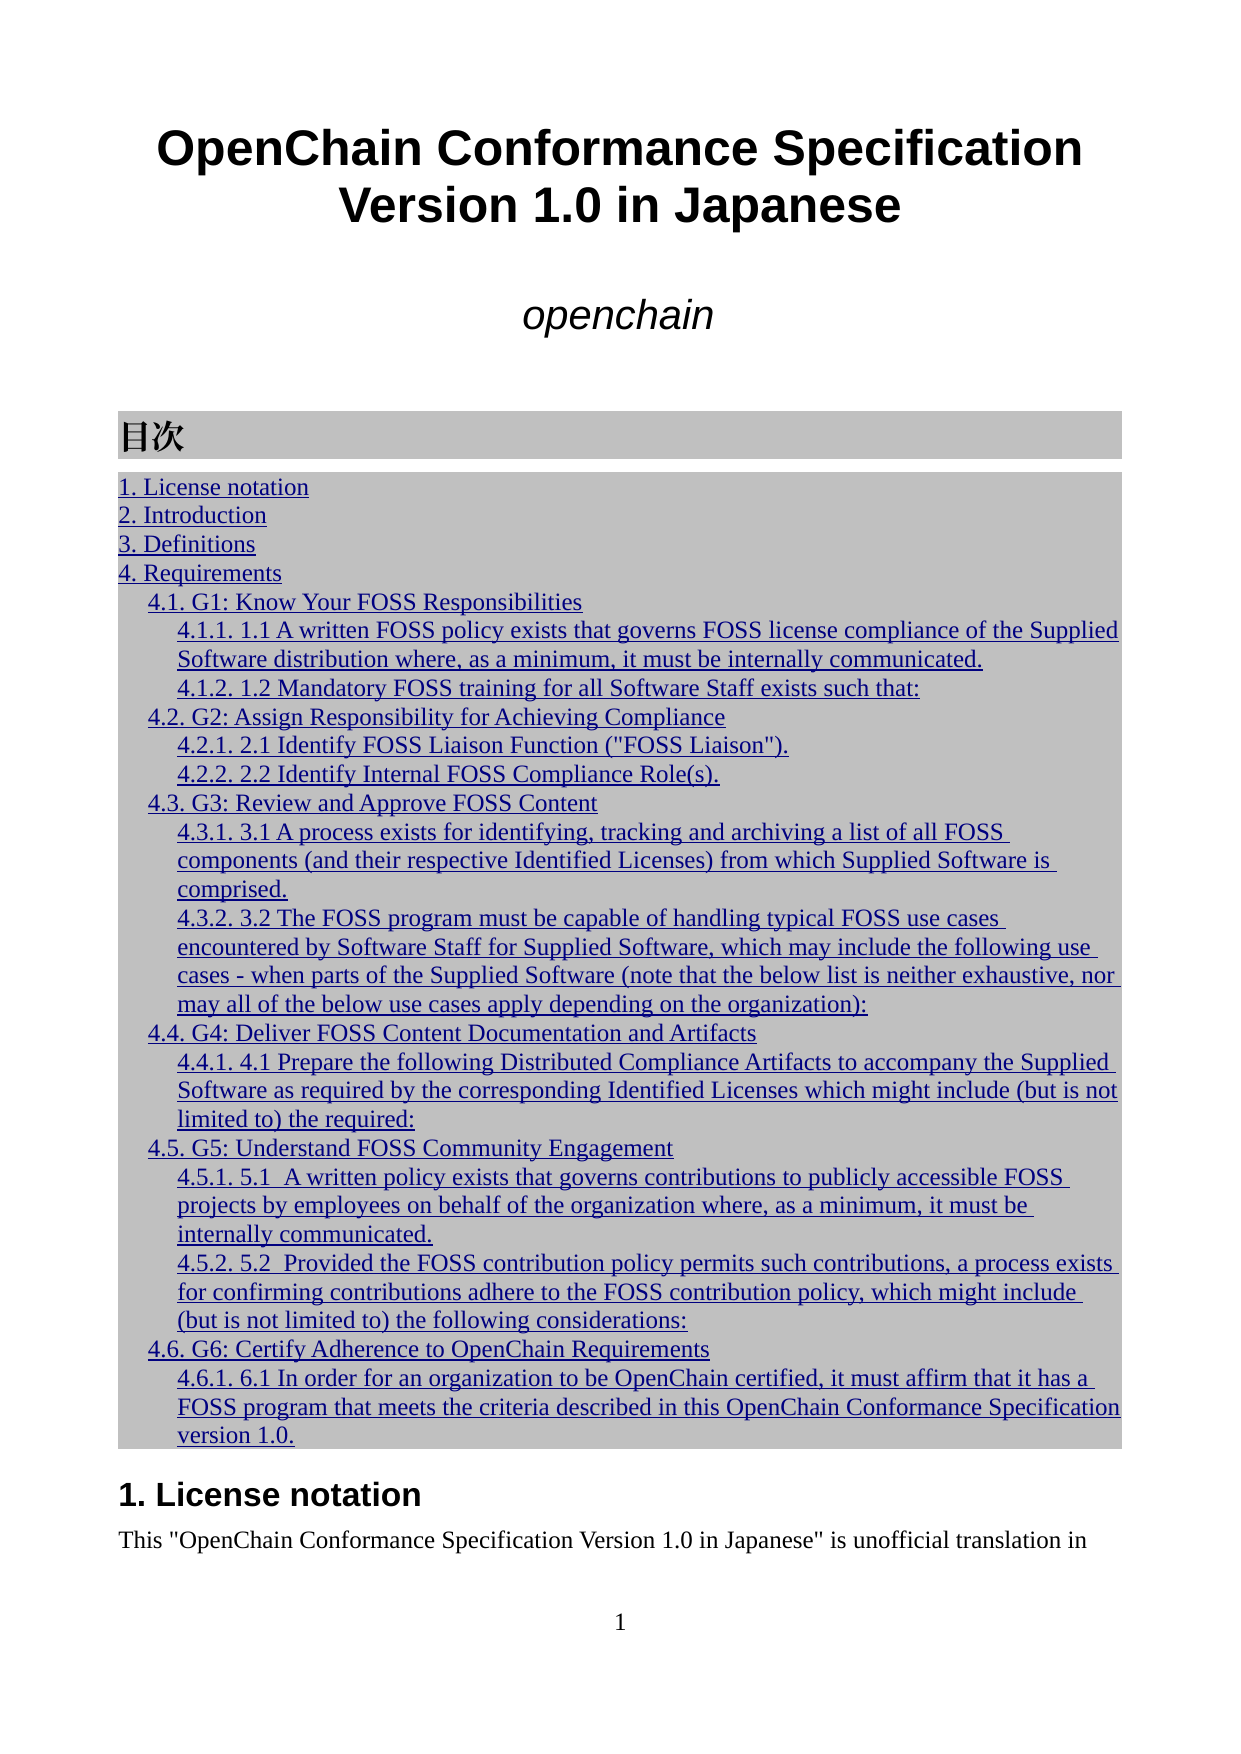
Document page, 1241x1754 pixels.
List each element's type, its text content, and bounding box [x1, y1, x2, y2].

text 4.5.1. 5.1 A written policy exists that governs contributions to publicly accessible FOSS projects by employees on behalf of the organization where, as a minimum, it must be internally communicated. [177, 1162, 1122, 1248]
text 4.1. G1: Know Your FOSS Responsibilities [148, 587, 1122, 616]
text 3. Definitions [118, 529, 1122, 558]
text 4.1.1. 1.1 A written FOSS policy exists that governs FOSS license compliance of the Supplied Software distribution where, as a minimum, it must be internally communicated. [177, 616, 1122, 673]
text 4.1.2. 1.2 Mandatory FOSS training for all Software Staff exists such that: [177, 673, 1122, 702]
text 4.4. G4: Deliver FOSS Content Documentation and Artifacts [148, 1018, 1122, 1047]
subtitle openchain [118, 291, 1122, 338]
text 1. License notation [118, 472, 1122, 501]
text 4.5. G5: Understand FOSS Community Engagement [148, 1133, 1122, 1162]
text 4.4.1. 4.1 Prepare the following Distributed Compliance Artifacts to accompany the Supplied Software as required by the corresponding Identified Licenses which might include (but is not limited to) the required: [177, 1047, 1122, 1133]
text 4.5.2. 5.2 Provided the FOSS contribution policy permits such contributions, a process exists for confirming contributions adhere to the FOSS contribution policy, which might include (but is not limited to) the following considerations: [177, 1248, 1122, 1334]
text 4.6. G6: Certify Adherence to OpenChain Requirements [148, 1334, 1122, 1363]
text 4.2. G2: Assign Responsibility for Achieving Compliance [148, 702, 1122, 731]
text 4. Requirements [118, 558, 1122, 587]
subtitle License notation [118, 1474, 1122, 1513]
text 4.3.2. 3.2 The FOSS program must be capable of handling typical FOSS use cases encountered by Software Staff for Supplied Software, which may include the following use cases - when parts of the Supplied Software (note that the below list is neither exhaustive, nor may all of the below use cases apply depending on the organization): [177, 903, 1122, 1018]
text 4.2.2. 2.2 Identify Internal FOSS Compliance Role(s). [177, 759, 1122, 788]
text 2. Introduction [118, 501, 1122, 529]
text 4.3. G3: Review and Approve FOSS Content [148, 788, 1122, 817]
text 4.6.1. 6.1 In order for an organization to be OpenChain certified, it must affirm that it has a FOSS program that meets the criteria described in this OpenChain Conformance Specification version 1.0. [177, 1363, 1122, 1449]
text This "OpenChain Conformance Specification Version 1.0 in Japanese" is unofficial translation in [118, 1526, 1122, 1554]
title OpenChain Conformance Specification Version 1.0 in Japanese [118, 118, 1122, 233]
text 4.2.1. 2.1 Identify FOSS Liaison Function ("FOSS Liaison"). [177, 731, 1122, 759]
text 4.3.1. 3.1 A process exists for identifying, tracking and archiving a list of all FOSS components (and their respective Identified Licenses) from which Supplied Software is comprised. [177, 817, 1122, 903]
subtitle 目次 [118, 411, 1122, 459]
